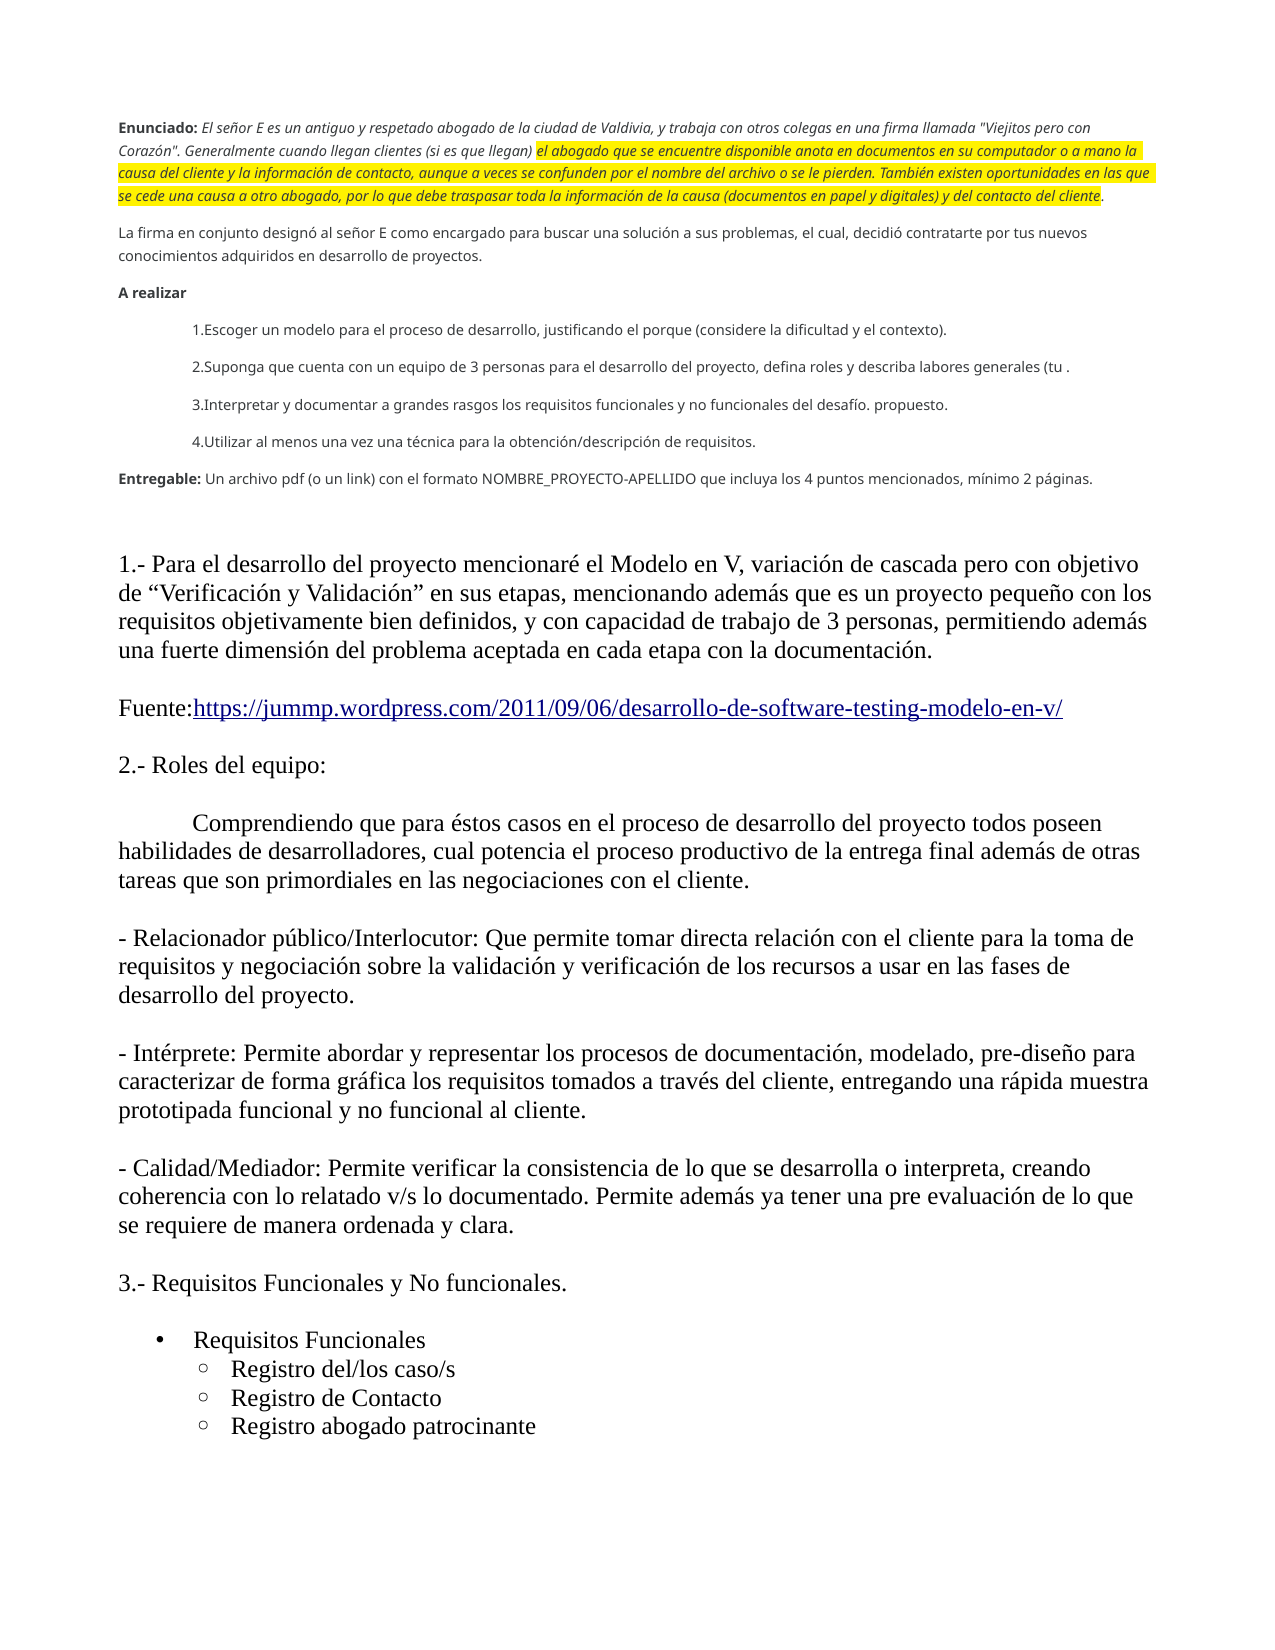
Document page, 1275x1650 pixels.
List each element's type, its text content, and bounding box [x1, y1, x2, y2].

list Registro del/los caso/s [193, 1354, 1157, 1383]
list Interpretar y documentar a grandes rasgos los requisitos funcionales y no funcionales del desafío. propuesto. [118, 394, 1157, 414]
list Registro de Contacto [193, 1383, 1157, 1411]
text - Relacionador público/Interlocutor: Que permite tomar directa relación con el cliente para la toma de requisitos y negociación sobre la validación y verificación de los recursos a usar en las fases de desarrollo del proyecto. [118, 923, 1157, 1009]
text Comprendiendo que para éstos casos en el proceso de desarrollo del proyecto todos poseen habilidades de desarrolladores, cual potencia el proceso productivo de la entrega final además de otras tareas que son primordiales en las negociaciones con el cliente. [118, 808, 1157, 894]
text Entregable: Un archivo pdf (o un link) con el formato NOMBRE_PROYECTO-APELLIDO que incluya los 4 puntos mencionados, mínimo 2 páginas. [118, 469, 1157, 488]
text Fuente:https://jummp.wordpress.com/2011/09/06/desarrollo-de-software-testing-modelo-en-v/ [118, 693, 1157, 721]
list Utilizar al menos una vez una técnica para la obtención/descripción de requisitos. [118, 432, 1157, 451]
list Escoger un modelo para el proceso de desarrollo, justificando el porque (considere la dificultad y el contexto). [118, 320, 1157, 340]
list Requisitos Funcionales [156, 1325, 1157, 1354]
list Suponga que cuenta con un equipo de 3 personas para el desarrollo del proyecto, defina roles y describa labores generales (tu . [118, 357, 1157, 377]
text 1.- Para el desarrollo del proyecto mencionaré el Modelo en V, variación de cascada pero con objetivo de “Verificación y Validación” en sus etapas, mencionando además que es un proyecto pequeño con los requisitos objetivamente bien definidos, y con capacidad de trabajo de 3 personas, permitiendo además una fuerte dimensión del problema aceptada en cada etapa con la documentación. [118, 549, 1157, 664]
list Registro abogado patrocinante [193, 1411, 1157, 1440]
text A realizar [118, 283, 1157, 303]
text - Intérprete: Permite abordar y representar los procesos de documentación, modelado, pre-diseño para caracterizar de forma gráfica los requisitos tomados a través del cliente, entregando una rápida muestra prototipada funcional y no funcional al cliente. [118, 1038, 1157, 1124]
text Enunciado: El señor E es un antiguo y respetado abogado de la ciudad de Valdivia, y trabaja con otros colegas en una firma llamada "Viejitos pero con Corazón". Generalmente cuando llegan clientes (si es que llegan) el abogado que se encuentre disponible anota en documentos en su computador o a mano la causa del cliente y la información de contacto, aunque a veces se confunden por el nombre del archivo o se le pierden. También existen oportunidades en las que se cede una causa a otro abogado, por lo que debe traspasar toda la información de la causa (documentos en papel y digitales) y del contacto del cliente. [118, 118, 1157, 206]
text 3.- Requisitos Funcionales y No funcionales. [118, 1268, 1157, 1296]
text 2.- Roles del equipo: [118, 750, 1157, 779]
text - Calidad/Mediador: Permite verificar la consistencia de lo que se desarrolla o interpreta, creando coherencia con lo relatado v/s lo documentado. Permite además ya tener una pre evaluación de lo que se requiere de manera ordenada y clara. [118, 1153, 1157, 1239]
text La firma en conjunto designó al señor E como encargado para buscar una solución a sus problemas, el cual, decidió contratarte por tus nuevos conocimientos adquiridos en desarrollo de proyectos. [118, 223, 1157, 265]
